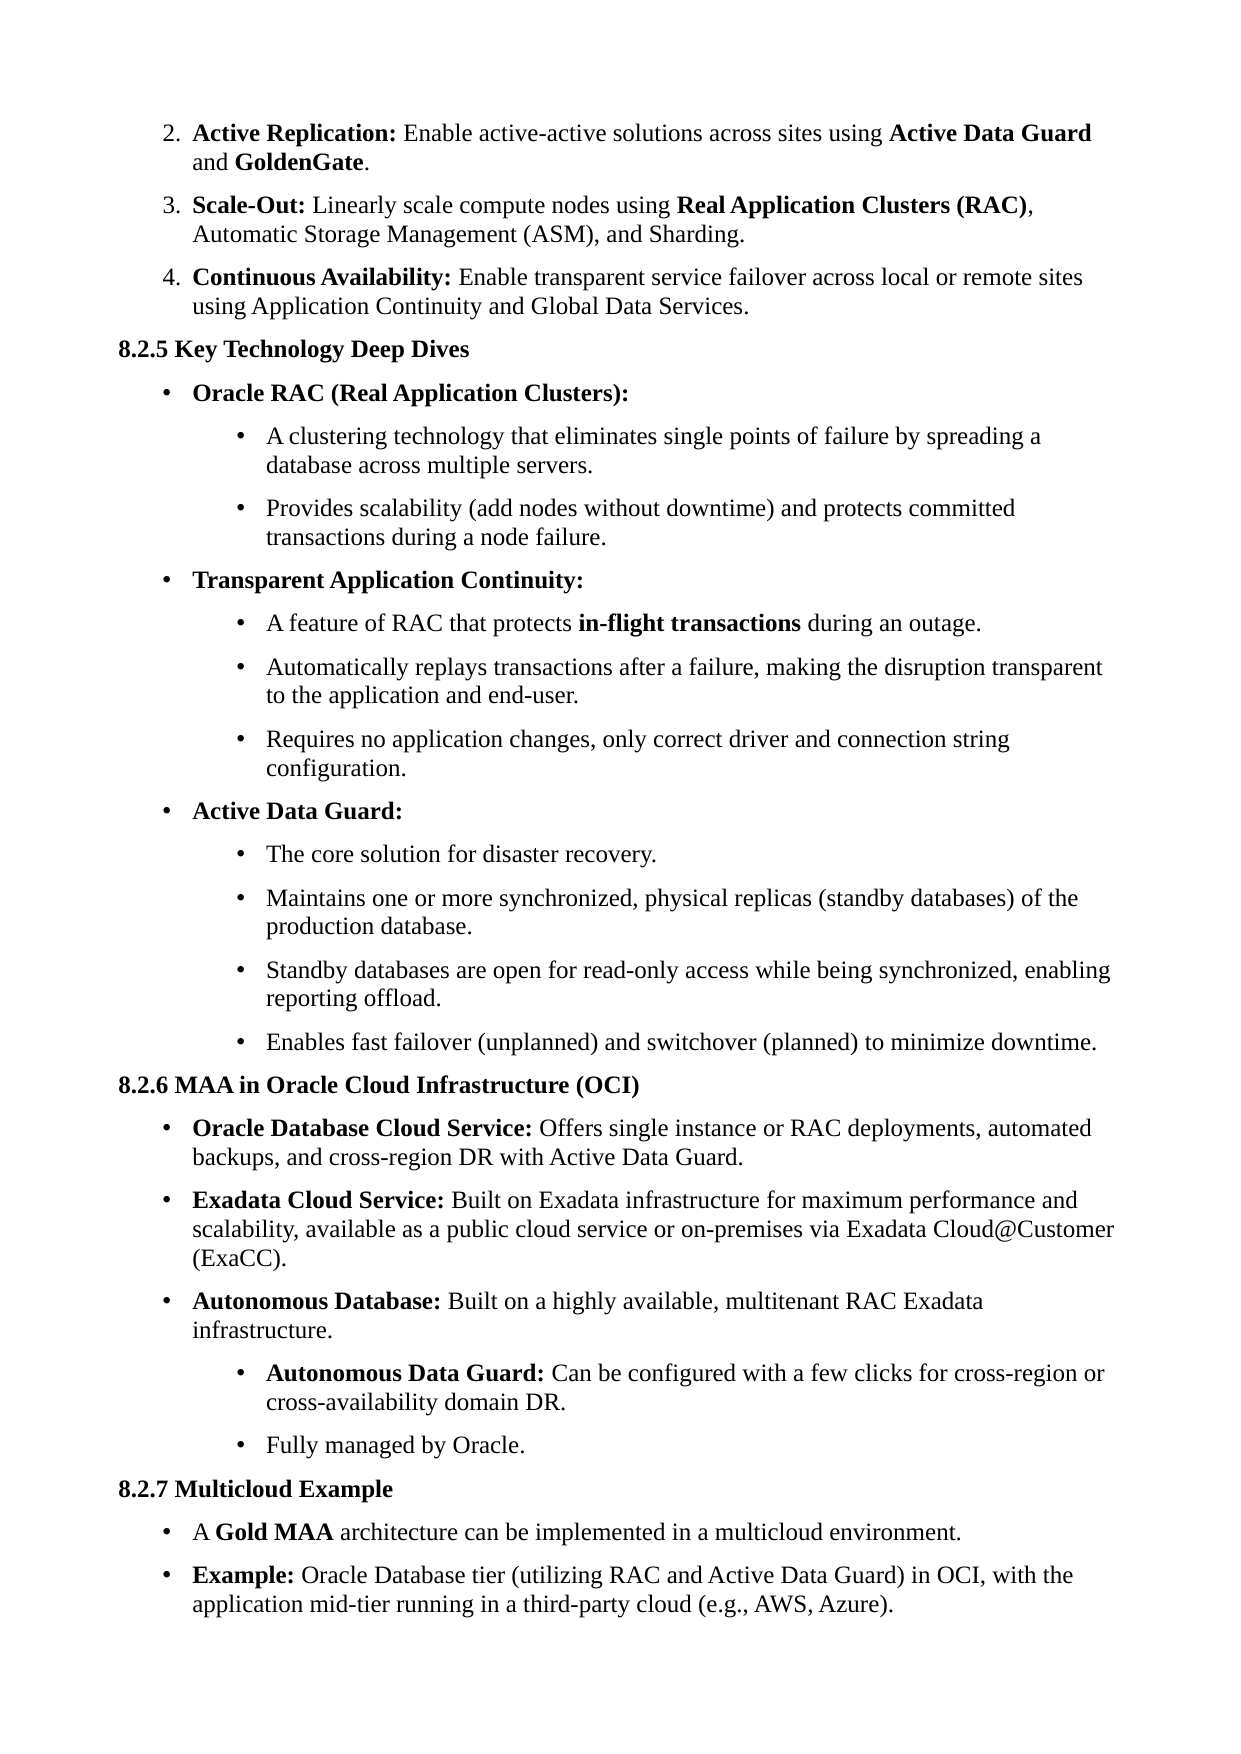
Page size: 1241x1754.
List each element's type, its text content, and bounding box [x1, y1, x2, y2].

list Automatically replays transactions after a failure, making the disruption transparent to the application and end-user. [236, 652, 1122, 709]
list A clustering technology that eliminates single points of failure by spreading a database across multiple servers. [236, 421, 1122, 478]
list Transparent Application Continuity: [162, 565, 1122, 594]
text 8.2.6 MAA in Oracle Cloud Infrastructure (OCI) [118, 1070, 1122, 1099]
list Autonomous Database: Built on a highly available, multitenant RAC Exadata infrastructure. [162, 1286, 1122, 1344]
list Maintains one or more synchronized, physical replicas (standby databases) of the production database. [236, 883, 1122, 940]
list Provides scalability (add nodes without downtime) and protects committed transactions during a node failure. [236, 493, 1122, 551]
list Active Replication: Enable active-active solutions across sites using Active Data Guard and GoldenGate. [162, 118, 1122, 176]
list Active Data Guard: [162, 796, 1122, 825]
list Enables fast failover (unplanned) and switchover (planned) to minimize downtime. [236, 1027, 1122, 1056]
list Continuous Availability: Enable transparent service failover across local or remote sites using Application Continuity and Global Data Services. [162, 262, 1122, 320]
list Autonomous Data Guard: Can be configured with a few clicks for cross-region or cross-availability domain DR. [236, 1358, 1122, 1416]
text 8.2.5 Key Technology Deep Dives [118, 334, 1122, 363]
list Requires no application changes, only correct driver and connection string configuration. [236, 724, 1122, 781]
list Scale-Out: Linearly scale compute nodes using Real Application Clusters (RAC), Automatic Storage Management (ASM), and Sharding. [162, 190, 1122, 248]
list Oracle Database Cloud Service: Offers single instance or RAC deployments, automated backups, and cross-region DR with Active Data Guard. [162, 1113, 1122, 1171]
list A Gold MAA architecture can be implemented in a multicloud environment. [162, 1517, 1122, 1546]
text 8.2.7 Multicloud Example [118, 1474, 1122, 1503]
list Oracle RAC (Real Application Clusters): [162, 378, 1122, 406]
list Standby databases are open for read-only access while being synchronized, enabling reporting offload. [236, 955, 1122, 1012]
list The core solution for disaster recovery. [236, 839, 1122, 868]
list A feature of RAC that protects in-flight transactions during an outage. [236, 608, 1122, 637]
list Example: Oracle Database tier (utilizing RAC and Active Data Guard) in OCI, with the application mid-tier running in a third-party cloud (e.g., AWS, Azure). [162, 1561, 1122, 1618]
list Fully managed by Oracle. [236, 1431, 1122, 1459]
list Exadata Cloud Service: Built on Exadata infrastructure for maximum performance and scalability, available as a public cloud service or on-premises via Exadata Cloud@Customer (ExaCC). [162, 1186, 1122, 1272]
